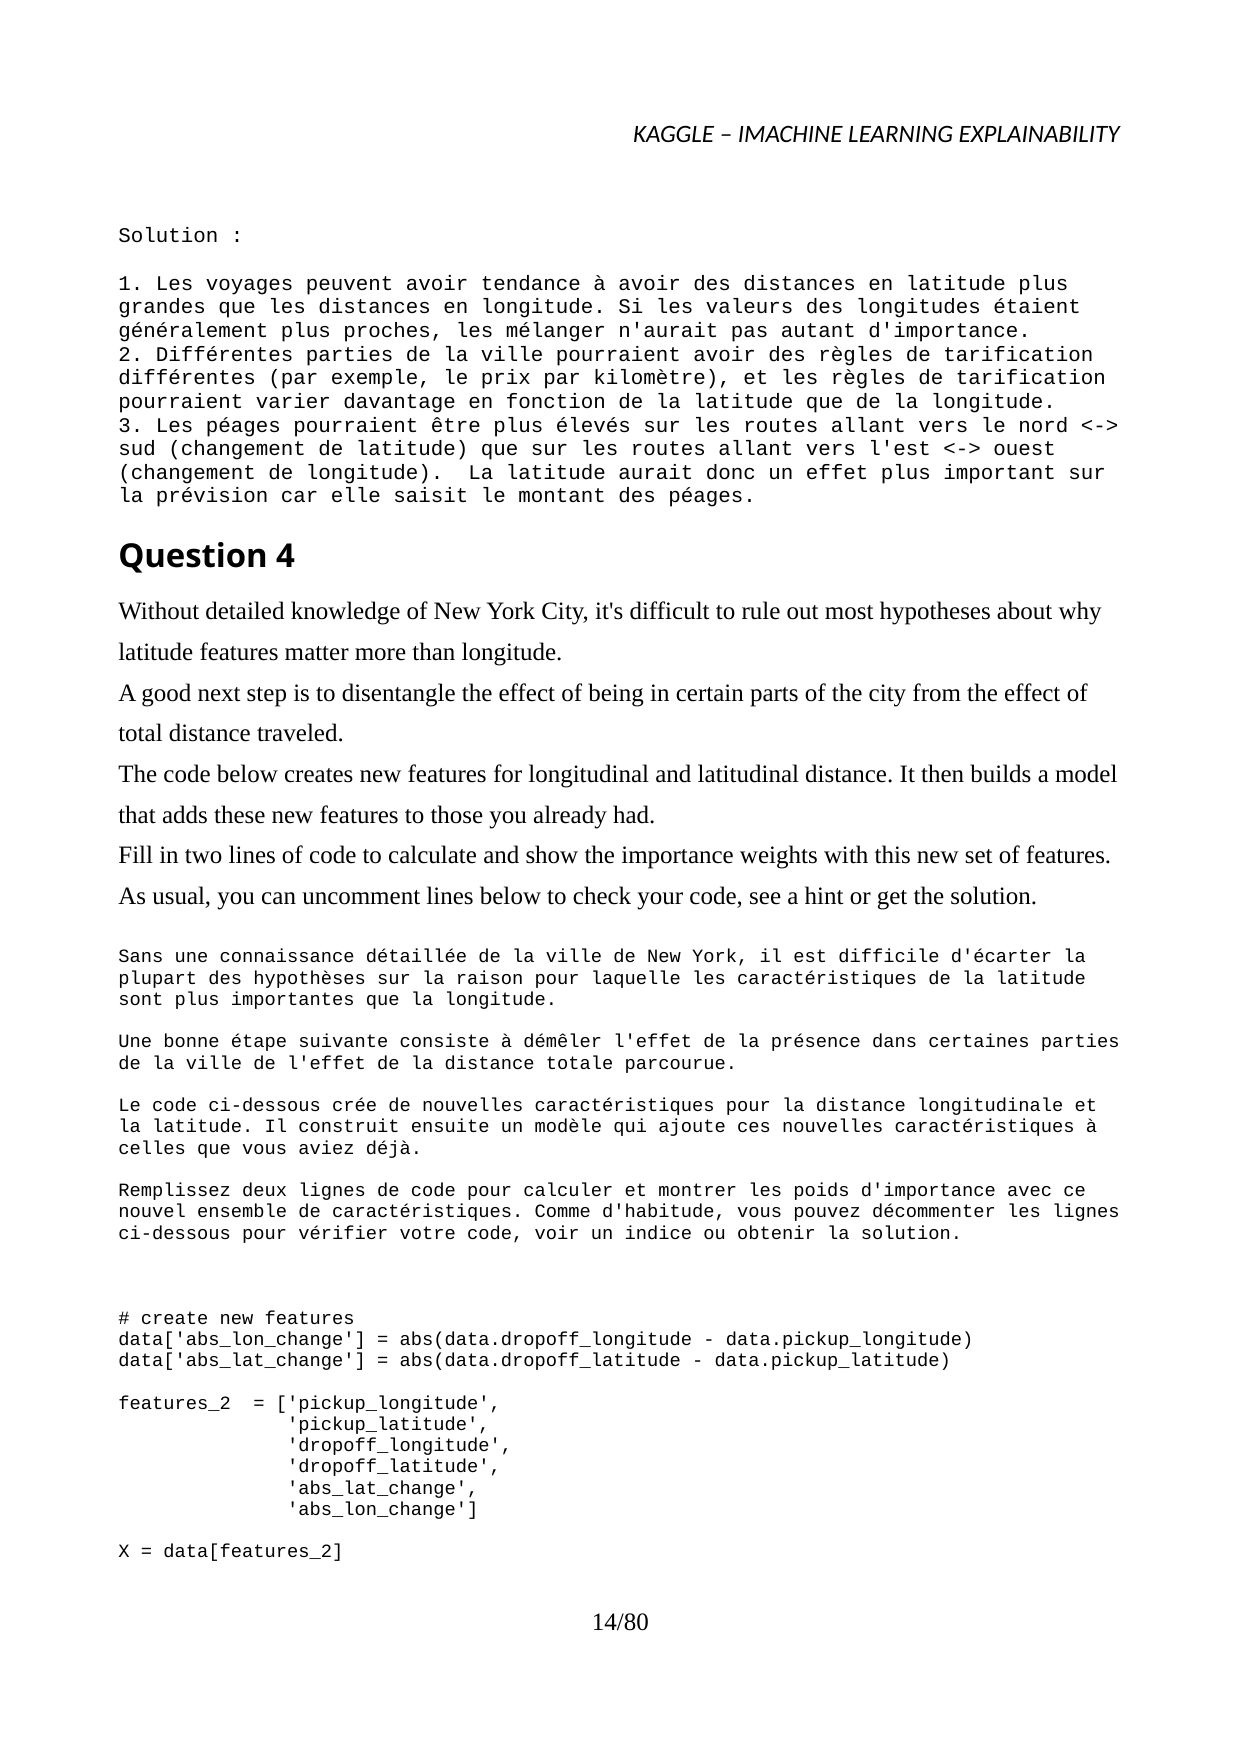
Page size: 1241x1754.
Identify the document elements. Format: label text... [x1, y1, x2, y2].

text 'abs_lon_change'] [118, 1500, 1122, 1521]
text 'dropoff_latitude', [118, 1457, 1122, 1478]
text 'abs_lat_change', [118, 1478, 1122, 1500]
text Without detailed knowledge of New York City, it's difficult to rule out most hypotheses about why latitude features matter more than longitude. [118, 596, 1122, 666]
text features_2 = ['pickup_longitude', [118, 1393, 1122, 1415]
text The code below creates new features for longitudinal and latitudinal distance. It then builds a model that adds these new features to those you already had. [118, 759, 1122, 829]
text 2. Différentes parties de la ville pourraient avoir des règles de tarification différentes (par exemple, le prix par kilomètre), et les règles de tarification pourraient varier davantage en fonction de la latitude que de la longitude. [118, 344, 1122, 414]
text Fill in two lines of code to calculate and show the importance weights with this new set of features. As usual, you can uncomment lines below to check your code, see a hint or get the solution. [118, 841, 1122, 910]
text X = data[features_2] [118, 1542, 1122, 1563]
text Le code ci-dessous crée de nouvelles caractéristiques pour la distance longitudinale et la latitude. Il construit ensuite un modèle qui ajoute ces nouvelles caractéristiques à celles que vous aviez déjà. [118, 1096, 1122, 1160]
text Sans une connaissance détaillée de la ville de New York, il est difficile d'écarter la plupart des hypothèses sur la raison pour laquelle les caractéristiques de la latitude sont plus importantes que la longitude. [118, 947, 1122, 1011]
subtitle Question 4 [118, 533, 1122, 577]
text Une bonne étape suivante consiste à démêler l'effet de la présence dans certaines parties de la ville de l'effet de la distance totale parcourue. [118, 1032, 1122, 1075]
text data['abs_lon_change'] = abs(data.dropoff_longitude - data.pickup_longitude) [118, 1330, 1122, 1351]
text 'dropoff_longitude', [118, 1436, 1122, 1457]
text Solution : [118, 225, 1122, 249]
text 1. Les voyages peuvent avoir tendance à avoir des distances en latitude plus grandes que les distances en longitude. Si les valeurs des longitudes étaient généralement plus proches, les mélanger n'aurait pas autant d'importance. [118, 273, 1122, 344]
text Remplissez deux lignes de code pour calculer et montrer les poids d'importance avec ce nouvel ensemble de caractéristiques. Comme d'habitude, vous pouvez décommenter les lignes ci-dessous pour vérifier votre code, voir un indice ou obtenir la solution. [118, 1181, 1122, 1245]
text A good next step is to disentangle the effect of being in certain parts of the city from the effect of total distance traveled. [118, 678, 1122, 747]
text 'pickup_latitude', [118, 1415, 1122, 1436]
text data['abs_lat_change'] = abs(data.dropoff_latitude - data.pickup_latitude) [118, 1351, 1122, 1372]
text # create new features [118, 1308, 1122, 1330]
text 3. Les péages pourraient être plus élevés sur les routes allant vers le nord <-> sud (changement de latitude) que sur les routes allant vers l'est <-> ouest (changement de longitude). La latitude aurait donc un effet plus important sur la prévision car elle saisit le montant des péages. [118, 414, 1122, 509]
